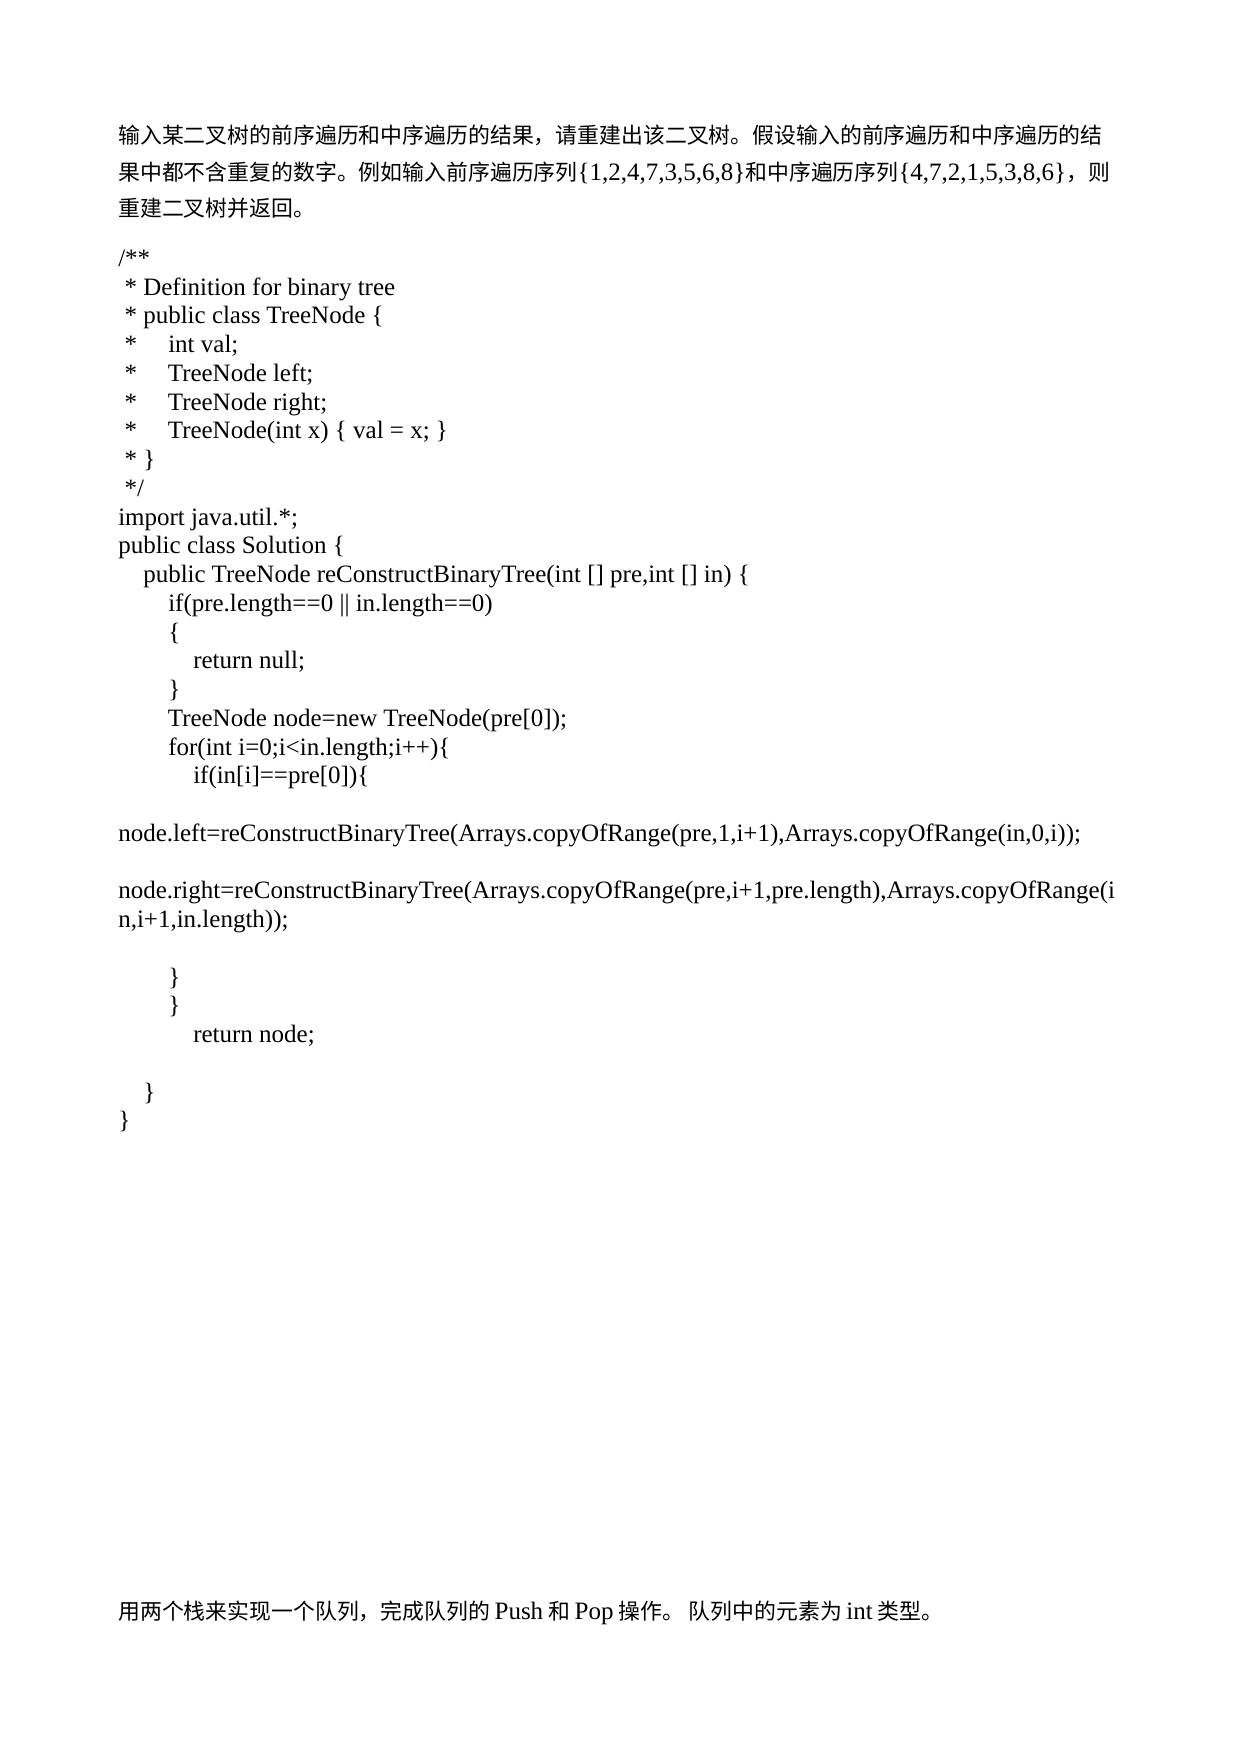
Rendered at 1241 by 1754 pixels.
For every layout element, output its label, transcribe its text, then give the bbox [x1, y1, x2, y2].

text node.right=reConstructBinaryTree(Arrays.copyOfRange(pre,i+1,pre.length),Arrays.copyOfRange(in,i+1,in.length)); [118, 847, 1122, 933]
text 用两个栈来实现一个队列，完成队列的Push和Pop操作。 队列中的元素为int类型。 [118, 1594, 1122, 1626]
text } [118, 674, 1122, 703]
text * TreeNode(int x) { val = x; } [118, 415, 1122, 444]
text * TreeNode right; [118, 387, 1122, 415]
text public TreeNode reConstructBinaryTree(int [] pre,int [] in) { [118, 559, 1122, 588]
text * int val; [118, 329, 1122, 358]
text import java.util.*; [118, 502, 1122, 530]
text for(int i=0;i<in.length;i++){ [118, 732, 1122, 760]
text } [118, 962, 1122, 990]
text if(pre.length==0 || in.length==0) [118, 588, 1122, 617]
text return null; [118, 645, 1122, 674]
text } [118, 1077, 1122, 1105]
text } [118, 1105, 1122, 1134]
text return node; [118, 1019, 1122, 1048]
text * } [118, 444, 1122, 473]
text 输入某二叉树的前序遍历和中序遍历的结果，请重建出该二叉树。假设输入的前序遍历和中序遍历的结果中都不含重复的数字。例如输入前序遍历序列{1,2,4,7,3,5,6,8}和中序遍历序列{4,7,2,1,5,3,8,6}，则重建二叉树并返回。 [118, 118, 1122, 222]
text } [118, 990, 1122, 1019]
text public class Solution { [118, 530, 1122, 559]
text * public class TreeNode { [118, 300, 1122, 329]
text if(in[i]==pre[0]){ [118, 760, 1122, 789]
text */ [118, 473, 1122, 502]
text TreeNode node=new TreeNode(pre[0]); [118, 703, 1122, 732]
text { [118, 617, 1122, 645]
text /** [118, 243, 1122, 272]
text * Definition for binary tree [118, 272, 1122, 300]
text node.left=reConstructBinaryTree(Arrays.copyOfRange(pre,1,i+1),Arrays.copyOfRange(in,0,i)); [118, 789, 1122, 847]
text * TreeNode left; [118, 358, 1122, 387]
